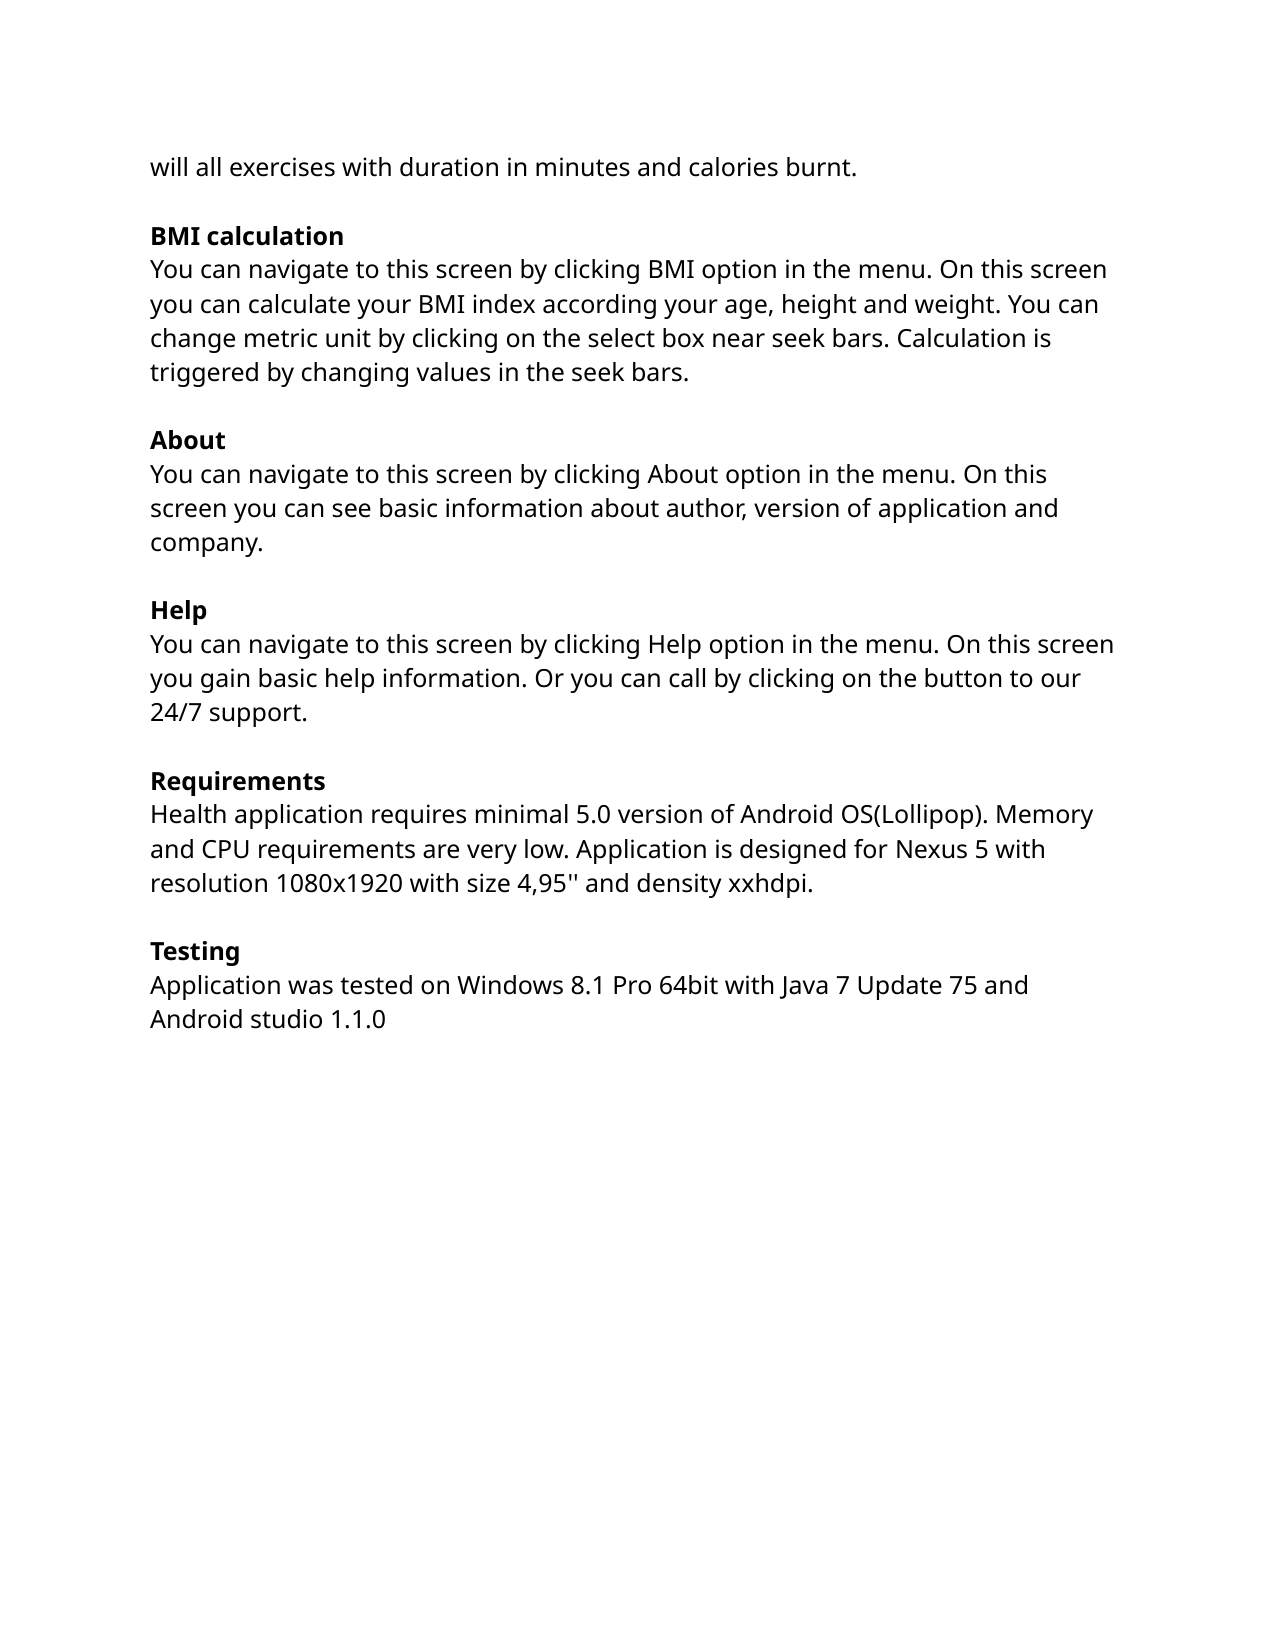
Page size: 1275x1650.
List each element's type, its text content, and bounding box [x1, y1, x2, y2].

text You can navigate to this screen by clicking BMI option in the menu. On this screen you can calculate your BMI index according your age, height and weight. You can change metric unit by clicking on the select box near seek bars. Calculation is triggered by changing values in the seek bars. [150, 252, 1125, 388]
text Application was tested on Windows 8.1 Pro 64bit with Java 7 Update 75 and Android studio 1.1.0 [150, 967, 1125, 1036]
text You can navigate to this screen by clicking About option in the menu. On this screen you can see basic information about author, version of application and company. [150, 457, 1125, 559]
text About [150, 422, 1125, 457]
text Help [150, 593, 1125, 627]
text Health application requires minimal 5.0 version of Android OS(Lollipop). Memory and CPU requirements are very low. Application is designed for Nexus 5 with resolution 1080x1920 with size 4,95'' and density xxhdpi. [150, 797, 1125, 899]
text BMI calculation [150, 218, 1125, 252]
text will all exercises with duration in minutes and calories burnt. [150, 150, 1125, 184]
text Testing [150, 933, 1125, 967]
text You can navigate to this screen by clicking Help option in the menu. On this screen you gain basic help information. Or you can call by clicking on the button to our 24/7 support. [150, 627, 1125, 729]
text Requirements [150, 763, 1125, 797]
